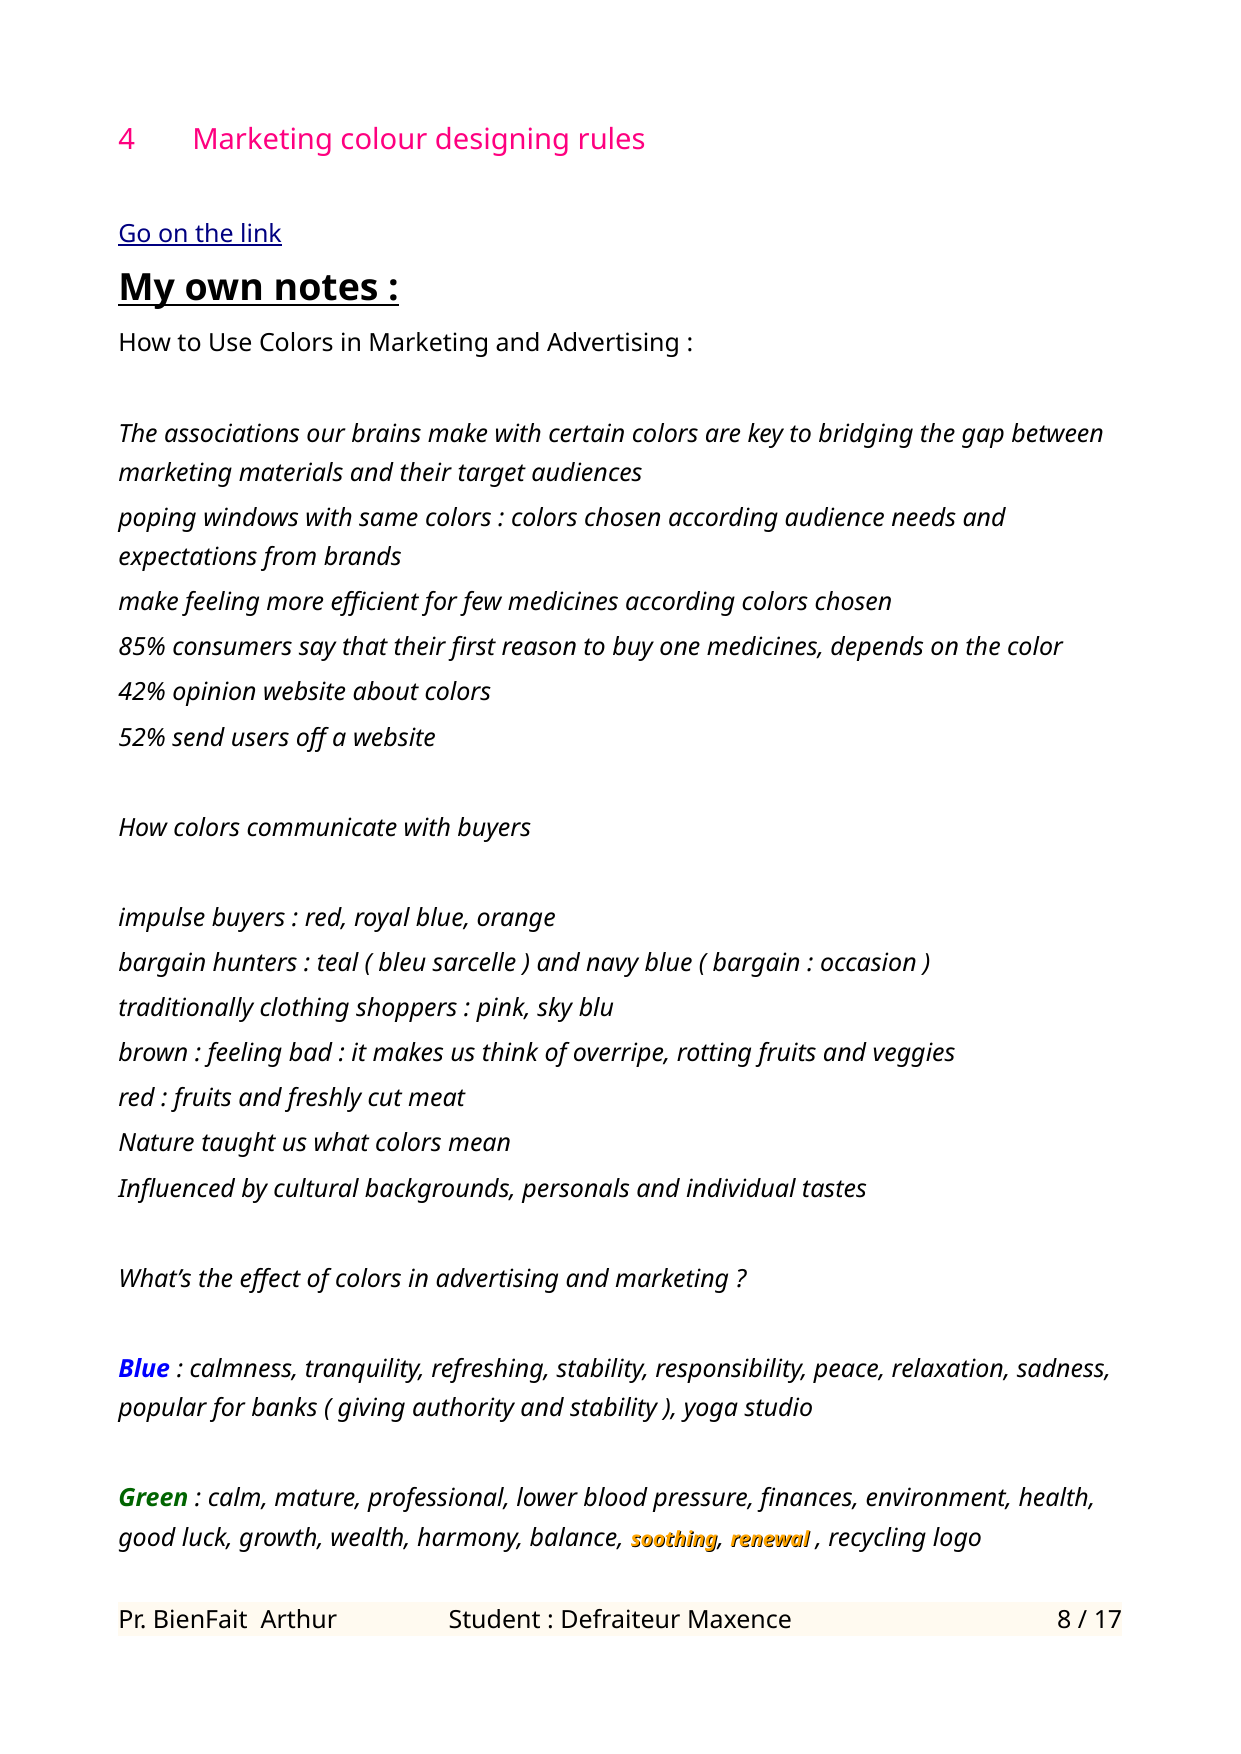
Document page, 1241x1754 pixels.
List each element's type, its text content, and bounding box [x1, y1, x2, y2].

text The associations our brains make with certain colors are key to bridging the gap between marketing materials and their target audiences [118, 415, 1122, 488]
text Blue : calmness, tranquility, refreshing, stability, responsibility, peace, relaxation, sadness, popular for banks ( giving authority and stability ), yoga studio [118, 1351, 1122, 1424]
text Nature taught us what colors mean [118, 1125, 1122, 1159]
text bargain hunters : teal ( bleu sarcelle ) and navy blue ( bargain : occasion ) [118, 945, 1122, 979]
text brown : feeling bad : it makes us think of overripe, rotting fruits and veggies [118, 1035, 1122, 1069]
text 42% opinion website about colors [118, 674, 1122, 708]
text impulse buyers : red, royal blue, orange [118, 899, 1122, 934]
text Green : calm, mature, professional, lower blood pressure, finances, environment, health, good luck, growth, wealth, harmony, balance, soothing, renewal , recycling logo [118, 1480, 1122, 1553]
text traditionally clothing shoppers : pink, sky blu [118, 990, 1122, 1024]
text 52% send users off a website [118, 719, 1122, 753]
text What’s the effect of colors in advertising and marketing ? [118, 1260, 1122, 1294]
text Go on the link [118, 215, 1122, 249]
text How colors communicate with buyers [118, 809, 1122, 843]
text make feeling more efficient for few medicines according colors chosen [118, 584, 1122, 618]
text My own notes : [118, 261, 1122, 312]
text red : fruits and freshly cut meat [118, 1080, 1122, 1114]
subtitle Marketing colour designing rules [118, 118, 1122, 158]
text Influenced by cultural backgrounds, personals and individual tastes [118, 1170, 1122, 1204]
text How to Use Colors in Marketing and Advertising : [118, 325, 1122, 359]
text poping windows with same colors : colors chosen according audience needs and expectations from brands [118, 499, 1122, 573]
text 85% consumers say that their first reason to buy one medicines, depends on the color [118, 629, 1122, 663]
